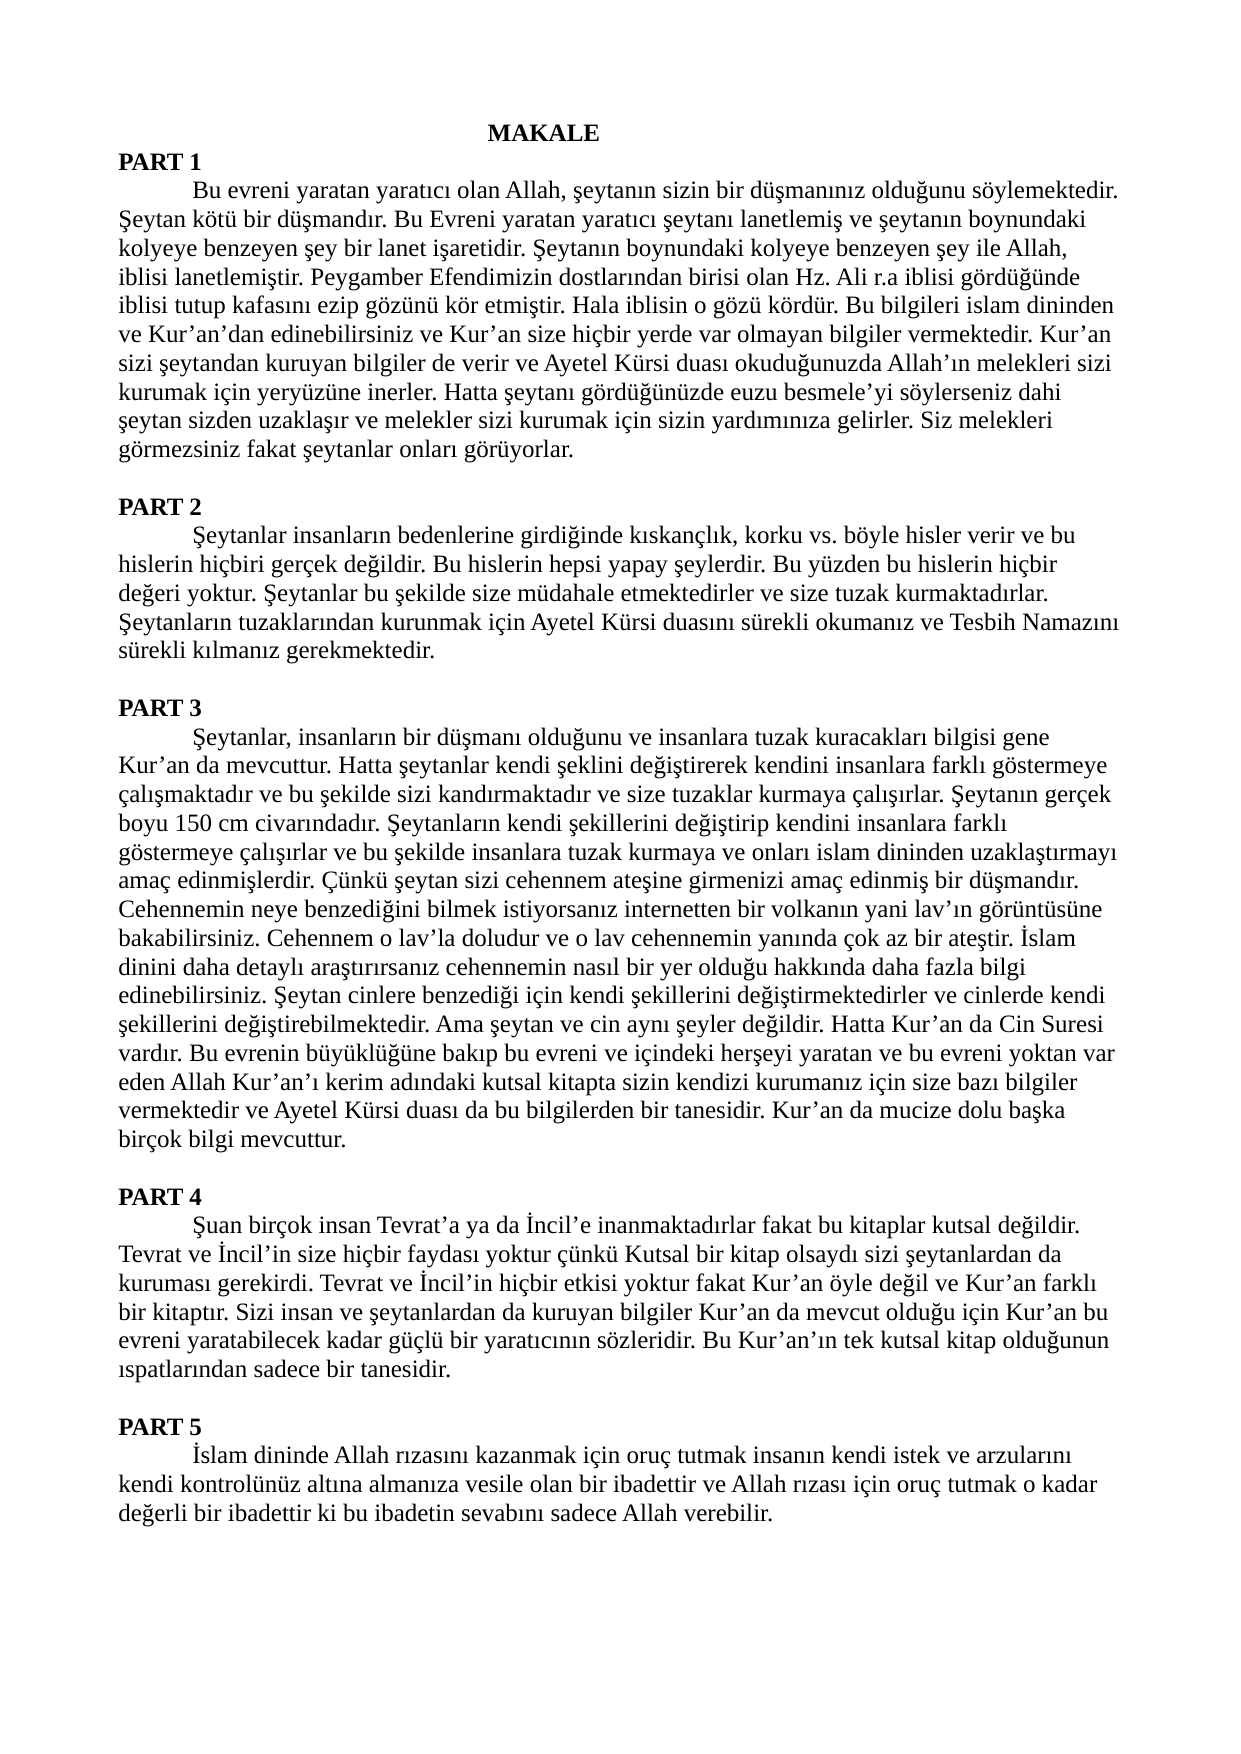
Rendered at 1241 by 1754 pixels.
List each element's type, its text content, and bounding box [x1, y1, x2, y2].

text MAKALE [118, 118, 1122, 147]
text PART 2 [118, 492, 1122, 521]
text Bu evreni yaratan yaratıcı olan Allah, şeytanın sizin bir düşmanınız olduğunu söylemektedir. Şeytan kötü bir düşmandır. Bu Evreni yaratan yaratıcı şeytanı lanetlemiş ve şeytanın boynundaki kolyeye benzeyen şey bir lanet işaretidir. Şeytanın boynundaki kolyeye benzeyen şey ile Allah, iblisi lanetlemiştir. Peygamber Efendimizin dostlarından birisi olan Hz. Ali r.a iblisi gördüğünde iblisi tutup kafasını ezip gözünü kör etmiştir. Hala iblisin o gözü kördür. Bu bilgileri islam dininden ve Kur’an’dan edinebilirsiniz ve Kur’an size hiçbir yerde var olmayan bilgiler vermektedir. Kur’an sizi şeytandan kuruyan bilgiler de verir ve Ayetel Kürsi duası okuduğunuzda Allah’ın melekleri sizi kurumak için yeryüzüne inerler. Hatta şeytanı gördüğünüzde euzu besmele’yi söylerseniz dahi şeytan sizden uzaklaşır ve melekler sizi kurumak için sizin yardımınıza gelirler. Siz melekleri görmezsiniz fakat şeytanlar onları görüyorlar. [118, 176, 1122, 463]
text İslam dininde Allah rızasını kazanmak için oruç tutmak insanın kendi istek ve arzularını kendi kontrolünüz altına almanıza vesile olan bir ibadettir ve Allah rızası için oruç tutmak o kadar değerli bir ibadettir ki bu ibadetin sevabını sadece Allah verebilir. [118, 1441, 1122, 1527]
text Şuan birçok insan Tevrat’a ya da İncil’e inanmaktadırlar fakat bu kitaplar kutsal değildir. Tevrat ve İncil’in size hiçbir faydası yoktur çünkü Kutsal bir kitap olsaydı sizi şeytanlardan da kuruması gerekirdi. Tevrat ve İncil’in hiçbir etkisi yoktur fakat Kur’an öyle değil ve Kur’an farklı bir kitaptır. Sizi insan ve şeytanlardan da kuruyan bilgiler Kur’an da mevcut olduğu için Kur’an bu evreni yaratabilecek kadar güçlü bir yaratıcının sözleridir. Bu Kur’an’ın tek kutsal kitap olduğunun ıspatlarından sadece bir tanesidir. [118, 1211, 1122, 1383]
text PART 1 [118, 147, 1122, 176]
text PART 5 [118, 1412, 1122, 1441]
text Şeytanlar, insanların bir düşmanı olduğunu ve insanlara tuzak kuracakları bilgisi gene Kur’an da mevcuttur. Hatta şeytanlar kendi şeklini değiştirerek kendini insanlara farklı göstermeye çalışmaktadır ve bu şekilde sizi kandırmaktadır ve size tuzaklar kurmaya çalışırlar. Şeytanın gerçek boyu 150 cm civarındadır. Şeytanların kendi şekillerini değiştirip kendini insanlara farklı göstermeye çalışırlar ve bu şekilde insanlara tuzak kurmaya ve onları islam dininden uzaklaştırmayı amaç edinmişlerdir. Çünkü şeytan sizi cehennem ateşine girmenizi amaç edinmiş bir düşmandır. Cehennemin neye benzediğini bilmek istiyorsanız internetten bir volkanın yani lav’ın görüntüsüne bakabilirsiniz. Cehennem o lav’la doludur ve o lav cehennemin yanında çok az bir ateştir. İslam dinini daha detaylı araştırırsanız cehennemin nasıl bir yer olduğu hakkında daha fazla bilgi edinebilirsiniz. Şeytan cinlere benzediği için kendi şekillerini değiştirmektedirler ve cinlerde kendi şekillerini değiştirebilmektedir. Ama şeytan ve cin aynı şeyler değildir. Hatta Kur’an da Cin Suresi vardır. Bu evrenin büyüklüğüne bakıp bu evreni ve içindeki herşeyi yaratan ve bu evreni yoktan var eden Allah Kur’an’ı kerim adındaki kutsal kitapta sizin kendizi kurumanız için size bazı bilgiler vermektedir ve Ayetel Kürsi duası da bu bilgilerden bir tanesidir. Kur’an da mucize dolu başka birçok bilgi mevcuttur. [118, 722, 1122, 1153]
text PART 3 [118, 693, 1122, 722]
text PART 4 [118, 1182, 1122, 1211]
text Şeytanlar insanların bedenlerine girdiğinde kıskançlık, korku vs. böyle hisler verir ve bu hislerin hiçbiri gerçek değildir. Bu hislerin hepsi yapay şeylerdir. Bu yüzden bu hislerin hiçbir değeri yoktur. Şeytanlar bu şekilde size müdahale etmektedirler ve size tuzak kurmaktadırlar. Şeytanların tuzaklarından kurunmak için Ayetel Kürsi duasını sürekli okumanız ve Tesbih Namazını sürekli kılmanız gerekmektedir. [118, 521, 1122, 664]
